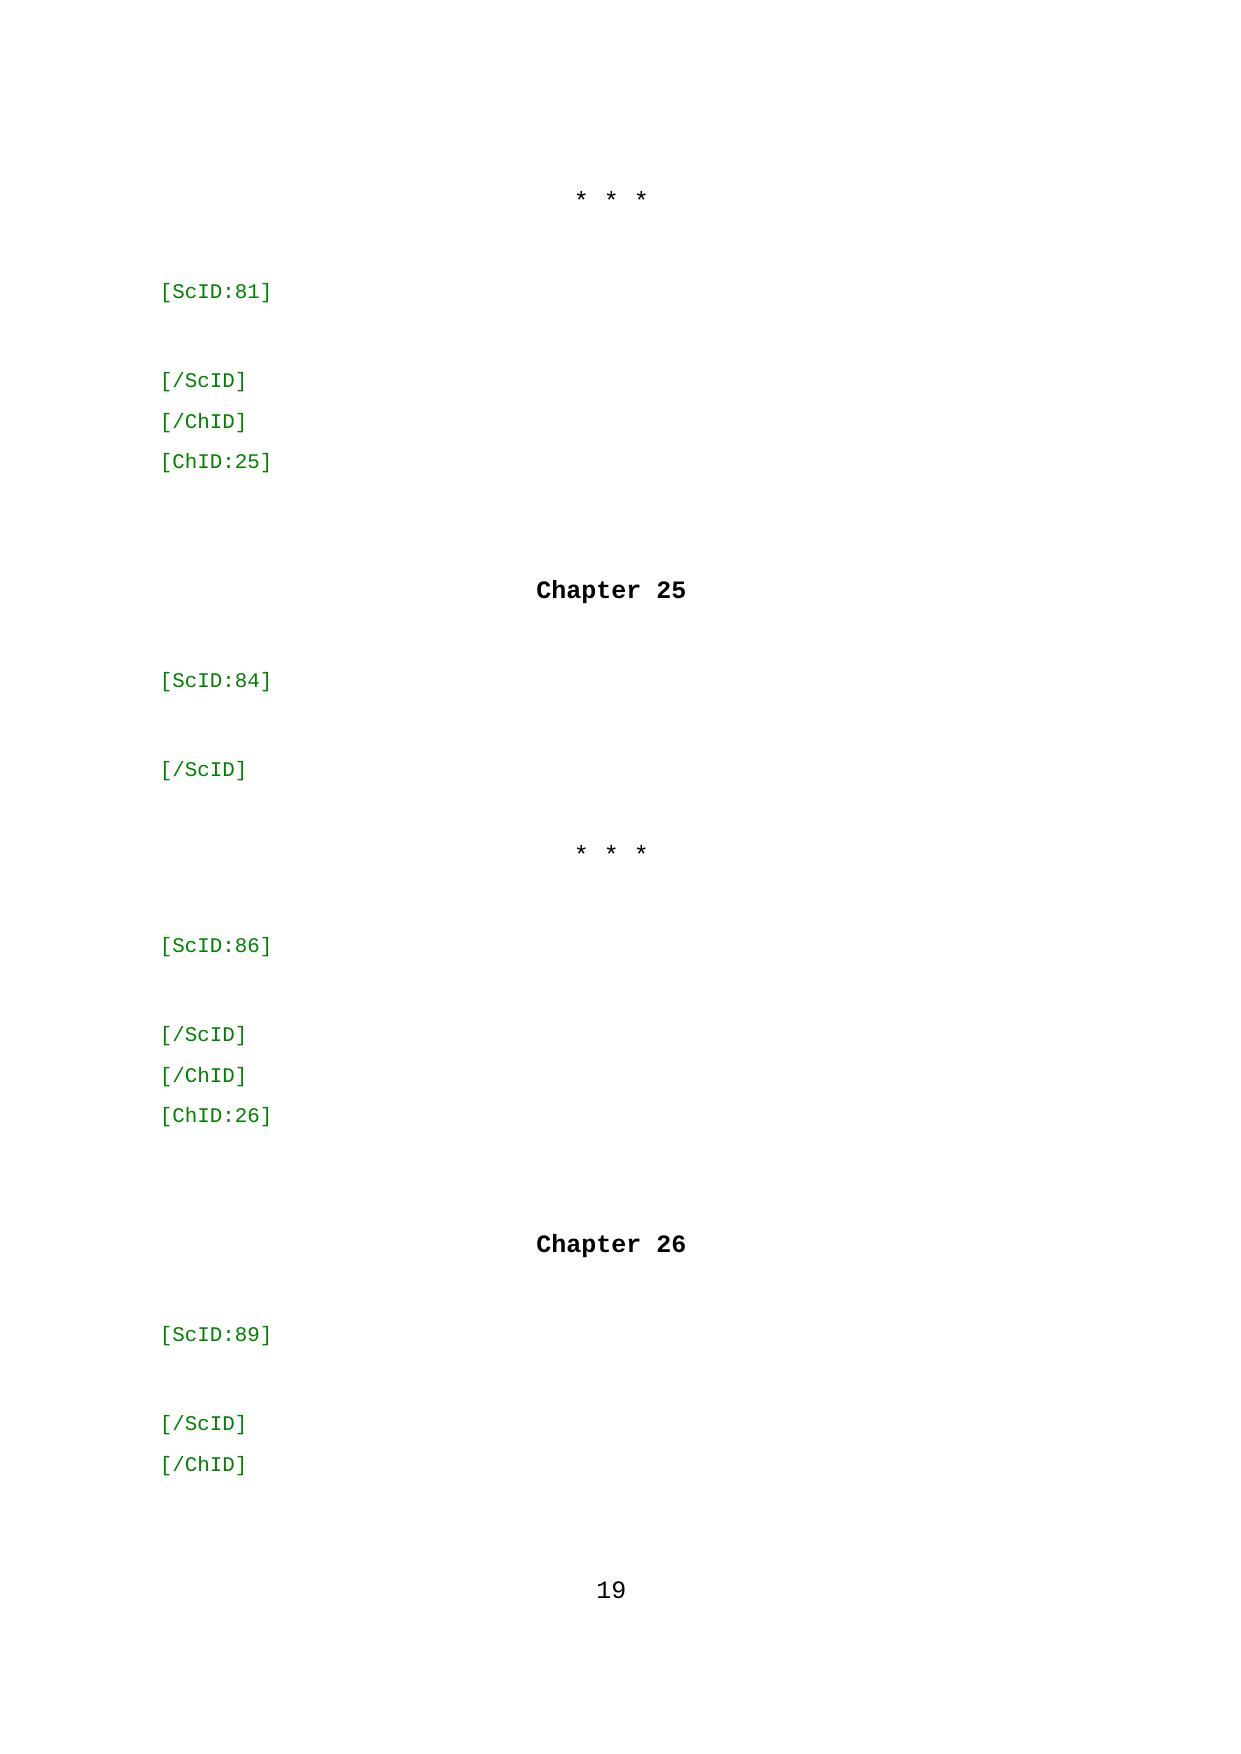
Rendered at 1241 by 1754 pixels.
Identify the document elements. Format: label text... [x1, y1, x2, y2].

text [/ScID] [159, 1024, 1063, 1048]
text [/ChID] [159, 1454, 1063, 1477]
text [/ChID] [159, 1064, 1063, 1088]
text [/ScID] [159, 759, 1063, 783]
text [ChID:26] [159, 1105, 1063, 1129]
text [/ScID] [159, 370, 1063, 394]
subtitle * * * [159, 189, 1063, 217]
subtitle Chapter 26 [159, 1232, 1063, 1260]
text [ScID:81] [159, 281, 1063, 304]
text [ScID:84] [159, 670, 1063, 693]
text [ScID:86] [159, 935, 1063, 958]
text [ChID:25] [159, 451, 1063, 475]
text [ScID:89] [159, 1324, 1063, 1347]
text [/ChID] [159, 411, 1063, 434]
text [/ScID] [159, 1413, 1063, 1437]
subtitle * * * [159, 843, 1063, 871]
subtitle Chapter 25 [159, 578, 1063, 606]
